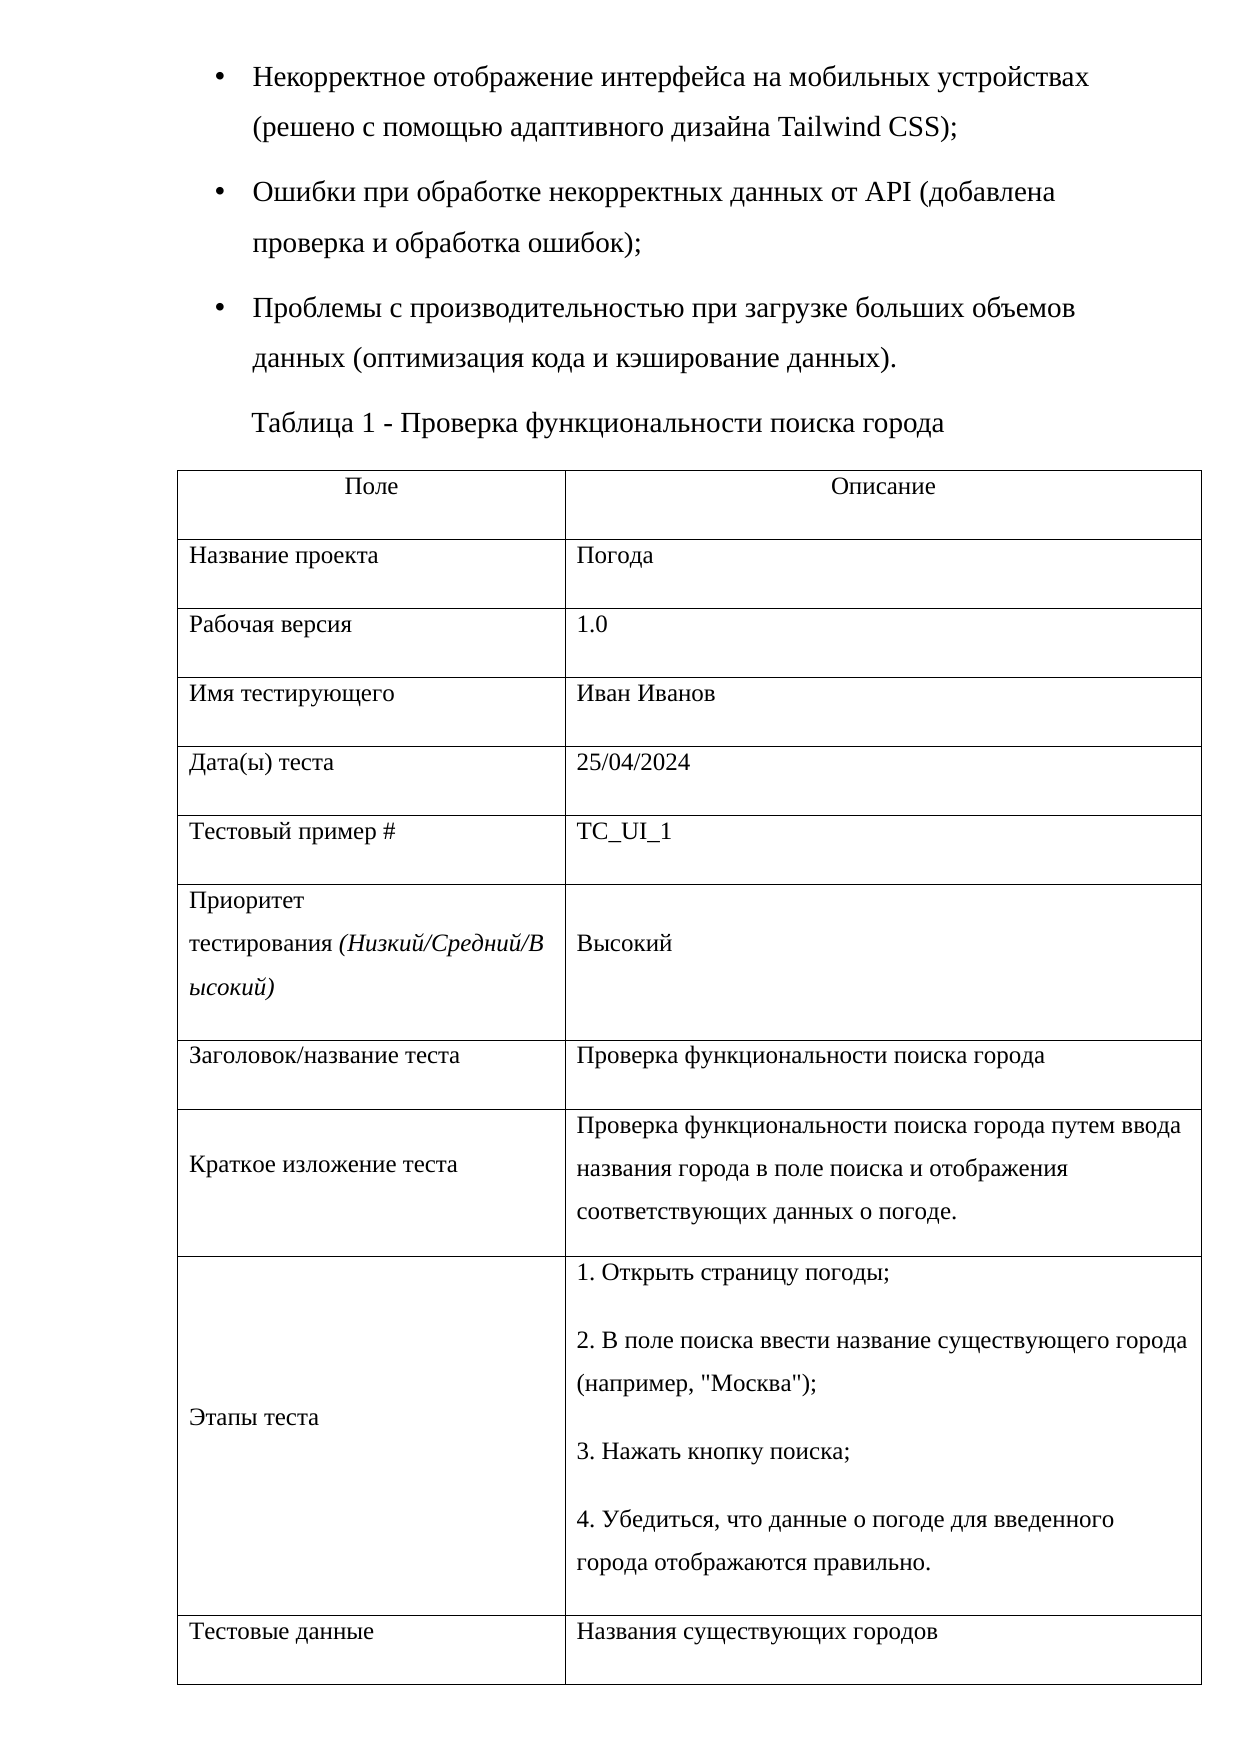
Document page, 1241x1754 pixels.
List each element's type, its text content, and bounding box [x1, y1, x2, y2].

table_cell Проверка функциональности поиска города [566, 1041, 1201, 1109]
table_cell Краткое изложение теста [178, 1110, 565, 1256]
table_cell Имя тестирующего [178, 678, 565, 746]
table_cell 25/04/2024 [566, 747, 1201, 815]
table_cell Иван Иванов [566, 678, 1201, 746]
table_cell Дата(ы) теста [178, 747, 565, 815]
list Проблемы с производительностью при загрузке больших объемов данных (оптимизация кода и кэширование данных). [215, 290, 1122, 374]
list Ошибки при обработке некорректных данных от API (добавлена проверка и обработка ошибок); [215, 174, 1122, 258]
table_cell Приоритет тестирования (Низкий/Средний/Высокий) [178, 885, 565, 1039]
table_cell Тестовый пример # [178, 816, 565, 884]
table_cell Погода [566, 540, 1201, 608]
list Некорректное отображение интерфейса на мобильных устройствах (решено с помощью адаптивного дизайна Tailwind CSS); [215, 59, 1122, 143]
table_cell 1. Открыть страницу погоды; 2. В поле поиска ввести название существующего города (например, "Москва"); 3. Нажать кнопку поиска; 4. Убедиться, что данные о погоде для введенного города отображаются правильно. [566, 1257, 1201, 1615]
text Таблица 1 - Проверка функциональности поиска города [177, 405, 1122, 438]
table_cell Заголовок/название теста [178, 1041, 565, 1109]
table_cell Название проекта [178, 540, 565, 608]
table_cell Этапы теста [178, 1257, 565, 1615]
table_cell 1.0 [566, 609, 1201, 677]
table_cell Проверка функциональности поиска города путем ввода названия города в поле поиска и отображения соответствующих данных о погоде. [566, 1110, 1201, 1256]
table_header Поле [178, 471, 565, 539]
table_cell Названия существующих городов [566, 1616, 1201, 1684]
table_cell Рабочая версия [178, 609, 565, 677]
table_cell Тестовые данные [178, 1616, 565, 1684]
table_cell TC_UI_1 [566, 816, 1201, 884]
table_header Описание [566, 471, 1201, 539]
table_cell Высокий [566, 885, 1201, 1039]
